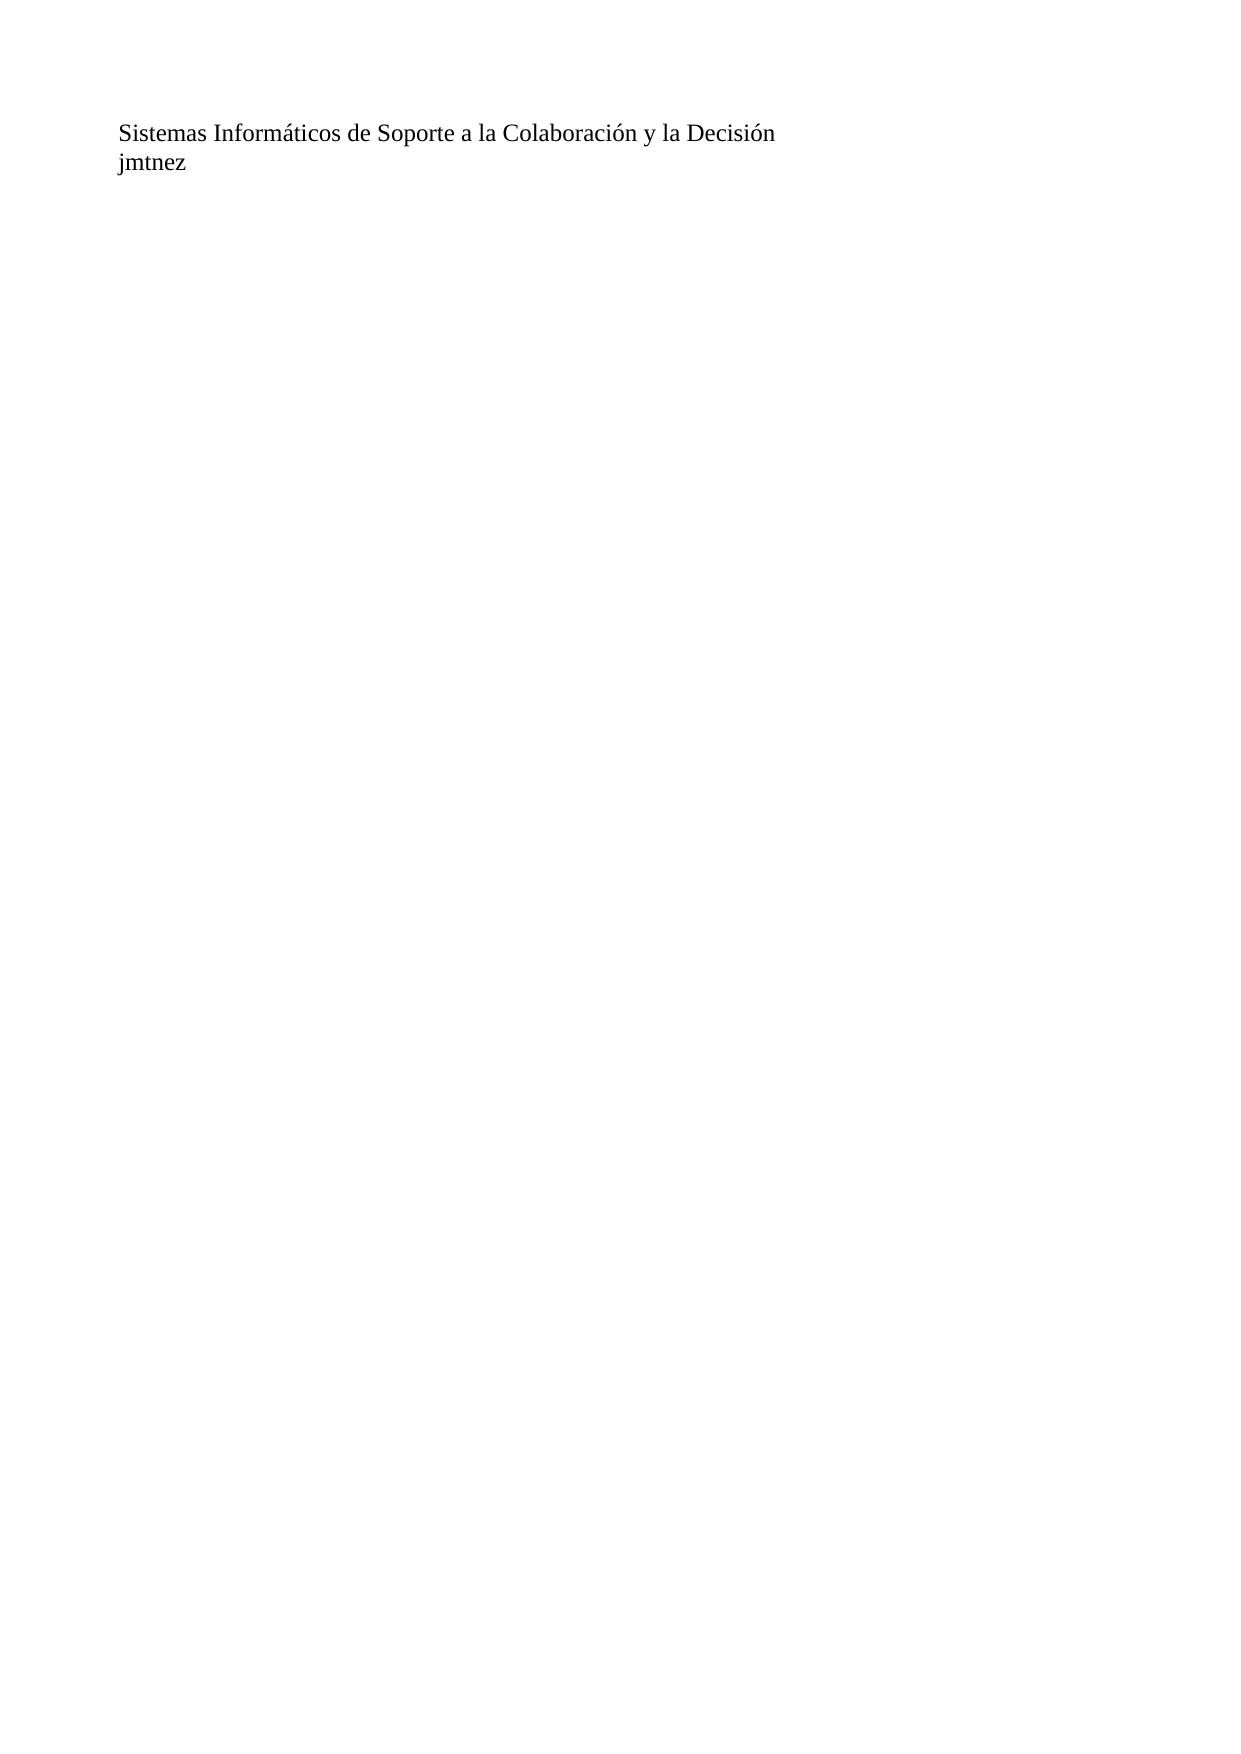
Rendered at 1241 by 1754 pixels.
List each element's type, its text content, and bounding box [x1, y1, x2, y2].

text Sistemas Informáticos de Soporte a la Colaboración y la Decisión [118, 118, 1122, 147]
text jmtnez [118, 147, 1122, 176]
